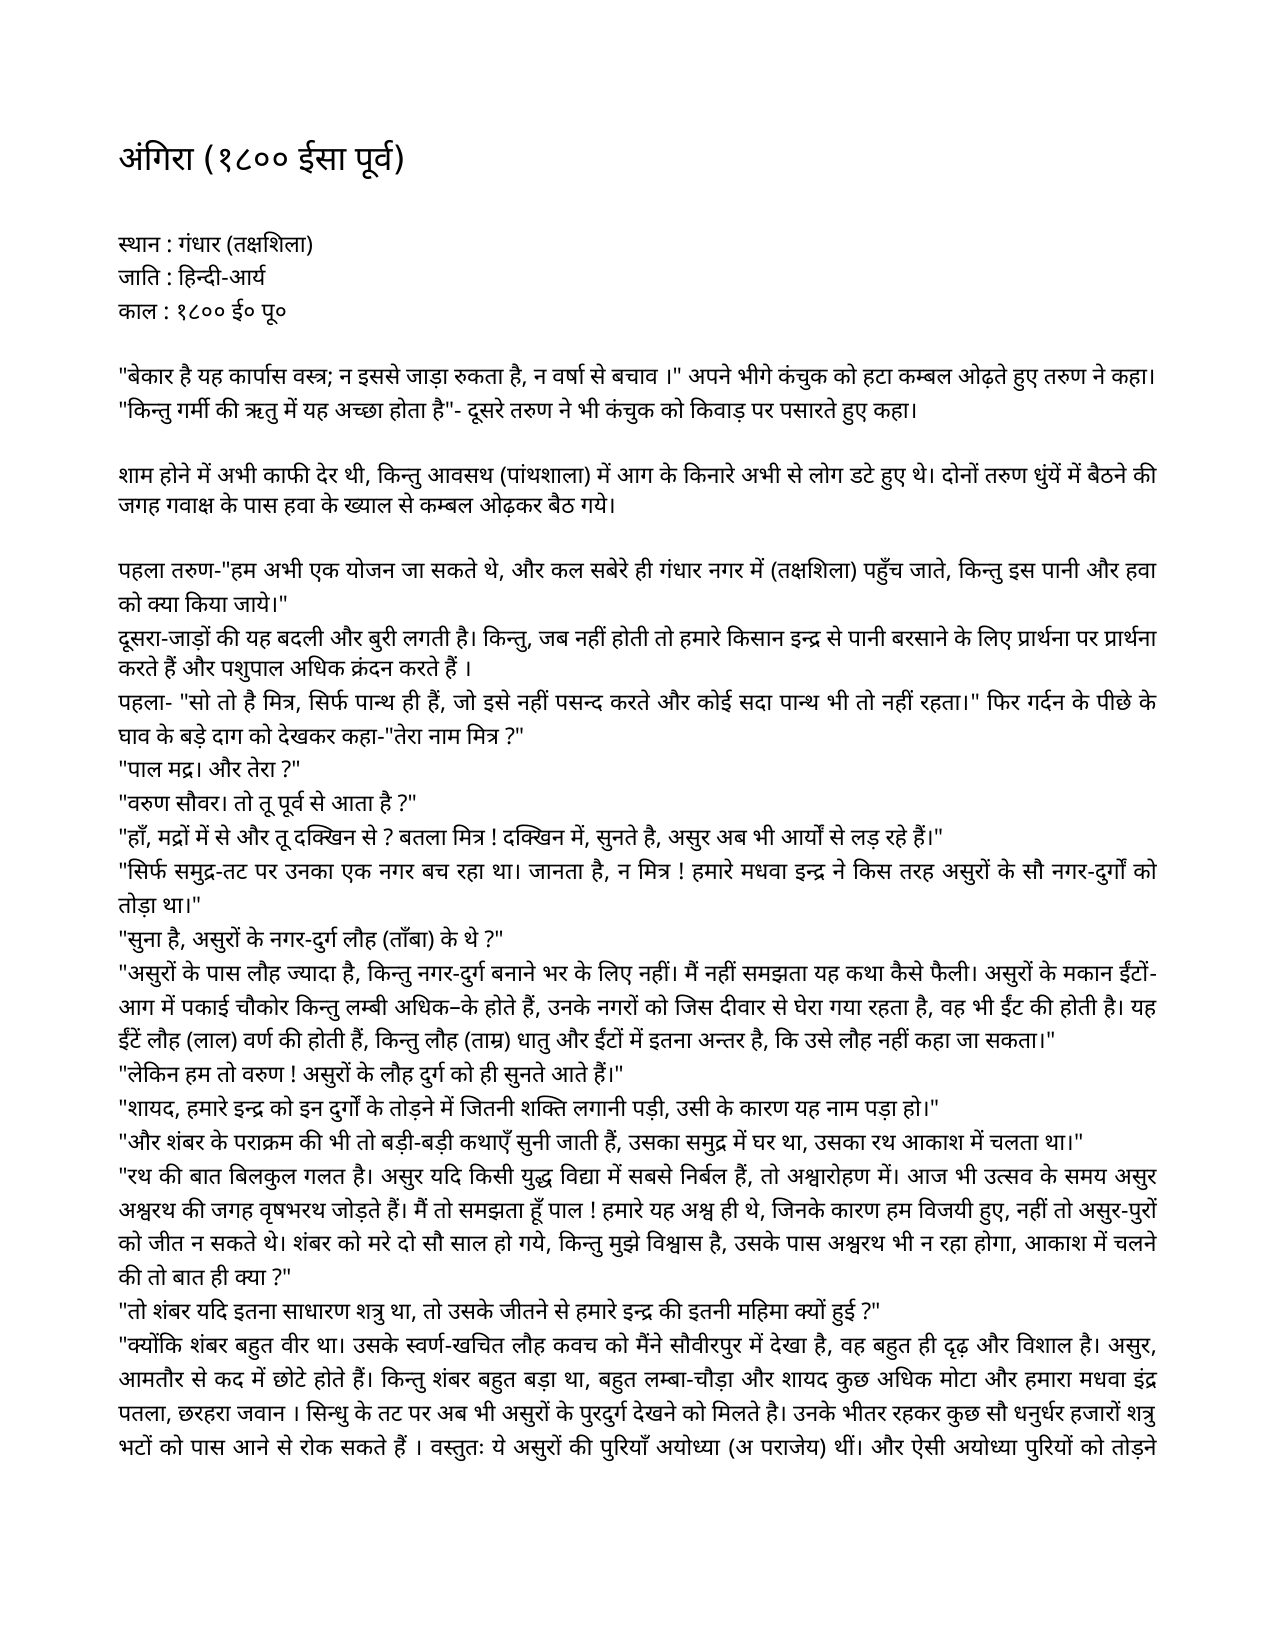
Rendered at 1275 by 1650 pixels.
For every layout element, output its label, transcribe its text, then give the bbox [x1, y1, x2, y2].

subtitle अंगिरा (१८०० ईसा पूर्व) [118, 139, 1157, 184]
text "लेकिन हम तो वरुण ! असुरों के लौह दुर्ग को ही सुनते आते हैं।" [118, 1058, 1157, 1092]
text "हाँ, मद्रों में से और तू दक्खिन से ? बतला मित्र ! दक्खिन में, सुनते है, असुर अब भी आर्यों से लड़ रहे हैं।" [118, 821, 1157, 855]
text "क्योंकि शंबर बहुत वीर था। उसके स्वर्ण-खचित लौह कवच को मैंने सौवीरपुर में देखा है, वह बहुत ही दृढ़ और विशाल है। असुर, आमतौर से कद में छोटे होते हैं। किन्तु शंबर बहुत बड़ा था, बहुत लम्बा-चौड़ा और शायद कुछ अधिक मोटा और हमारा मधवा इंद्र पतला, छरहरा जवान । सिन्धु के तट पर अब भी असुरों के पुरदुर्ग देखने को मिलते है। उनके भीतर रहकर कुछ सौ धनुर्धर हजारों शत्रु भटों को पास आने से रोक सकते हैं । वस्तुतः ये असुरों की पुरियाँ अयोध्या (अ पराजेय) थीं। और ऐसी अयोध्या पुरियों को तोड़ने [118, 1329, 1157, 1464]
text स्थान : गंधार (तक्षशिला) [118, 227, 1157, 261]
text "वरुण सौवर। तो तू पूर्व से आता है ?" [118, 787, 1157, 821]
text जाति : हिन्दी-आर्य [118, 261, 1157, 295]
text दूसरा-जाड़ों की यह बदली और बुरी लगती है। किन्तु, जब नहीं होती तो हमारे किसान इन्द्र से पानी बरसाने के लिए प्रार्थना पर प्रार्थना करते हैं और पशुपाल अधिक क्रंदन करते हैं । [118, 622, 1157, 686]
text "शायद, हमारे इन्द्र को इन दुर्गों के तोड़ने में जितनी शक्ति लगानी पड़ी, उसी के कारण यह नाम पड़ा हो।" [118, 1092, 1157, 1126]
text "असुरों के पास लौह ज्यादा है, किन्तु नगर-दुर्ग बनाने भर के लिए नहीं। मैं नहीं समझता यह कथा कैसे फैली। असुरों के मकान ईंटों-आग में पकाई चौकोर किन्तु लम्बी अधिक–के होते हैं, उनके नगरों को जिस दीवार से घेरा गया रहता है, वह भी ईंट की होती है। यह ईंटें लौह (लाल) वर्ण की होती हैं, किन्तु लौह (ताम्र) धातु और ईंटों में इतना अन्तर है, कि उसे लौह नहीं कहा जा सकता।" [118, 957, 1157, 1058]
text काल : १८०० ई० पू० [118, 295, 1157, 329]
text "किन्तु गर्मी की ऋतु में यह अच्छा होता है"- दूसरे तरुण ने भी कंचुक को किवाड़ पर पसारते हुए कहा। [118, 394, 1157, 428]
text "और शंबर के पराक्रम की भी तो बड़ी-बड़ी कथाएँ सुनी जाती हैं, उसका समुद्र में घर था, उसका रथ आकाश में चलता था।" [118, 1126, 1157, 1160]
text "रथ की बात बिलकुल गलत है। असुर यदि किसी युद्ध विद्या में सबसे निर्बल हैं, तो अश्वारोहण में। आज भी उत्सव के समय असुर अश्वरथ की जगह वृषभरथ जोड़ते हैं। मैं तो समझता हूँ पाल ! हमारे यह अश्व ही थे, जिनके कारण हम विजयी हुए, नहीं तो असुर-पुरों को जीत न सकते थे। शंबर को मरे दो सौ साल हो गये, किन्तु मुझे विश्वास है, उसके पास अश्वरथ भी न रहा होगा, आकाश में चलने की तो बात ही क्या ?" [118, 1160, 1157, 1295]
text पहला तरुण-"हम अभी एक योजन जा सकते थे, और कल सबेरे ही गंधार नगर में (तक्षशिला) पहुँच जाते, किन्तु इस पानी और हवा को क्या किया जाये।" [118, 554, 1157, 622]
text "बेकार है यह कार्पास वस्त्र; न इससे जाड़ा रुकता है, न वर्षा से बचाव ।" अपने भीगे कंचुक को हटा कम्बल ओढ़ते हुए तरुण ने कहा। [118, 360, 1157, 394]
text "पाल मद्र। और तेरा ?" [118, 753, 1157, 787]
text "सुना है, असुरों के नगर-दुर्ग लौह (ताँबा) के थे ?" [118, 923, 1157, 957]
text शाम होने में अभी काफी देर थी, किन्तु आवसथ (पांथशाला) में आग के किनारे अभी से लोग डटे हुए थे। दोनों तरुण धुंयें में बैठने की जगह गवाक्ष के पास हवा के ख्याल से कम्बल ओढ़कर बैठ गये। [118, 459, 1157, 523]
text "तो शंबर यदि इतना साधारण शत्रु था, तो उसके जीतने से हमारे इन्द्र की इतनी महिमा क्यों हुई ?" [118, 1295, 1157, 1329]
text पहला- "सो तो है मित्र, सिर्फ पान्थ ही हैं, जो इसे नहीं पसन्द करते और कोई सदा पान्थ भी तो नहीं रहता।" फिर गर्दन के पीछे के घाव के बड़े दाग को देखकर कहा-"तेरा नाम मित्र ?" [118, 686, 1157, 753]
text "सिर्फ समुद्र-तट पर उनका एक नगर बच रहा था। जानता है, न मित्र ! हमारे मधवा इन्द्र ने किस तरह असुरों के सौ नगर-दुर्गों को तोड़ा था।" [118, 855, 1157, 923]
